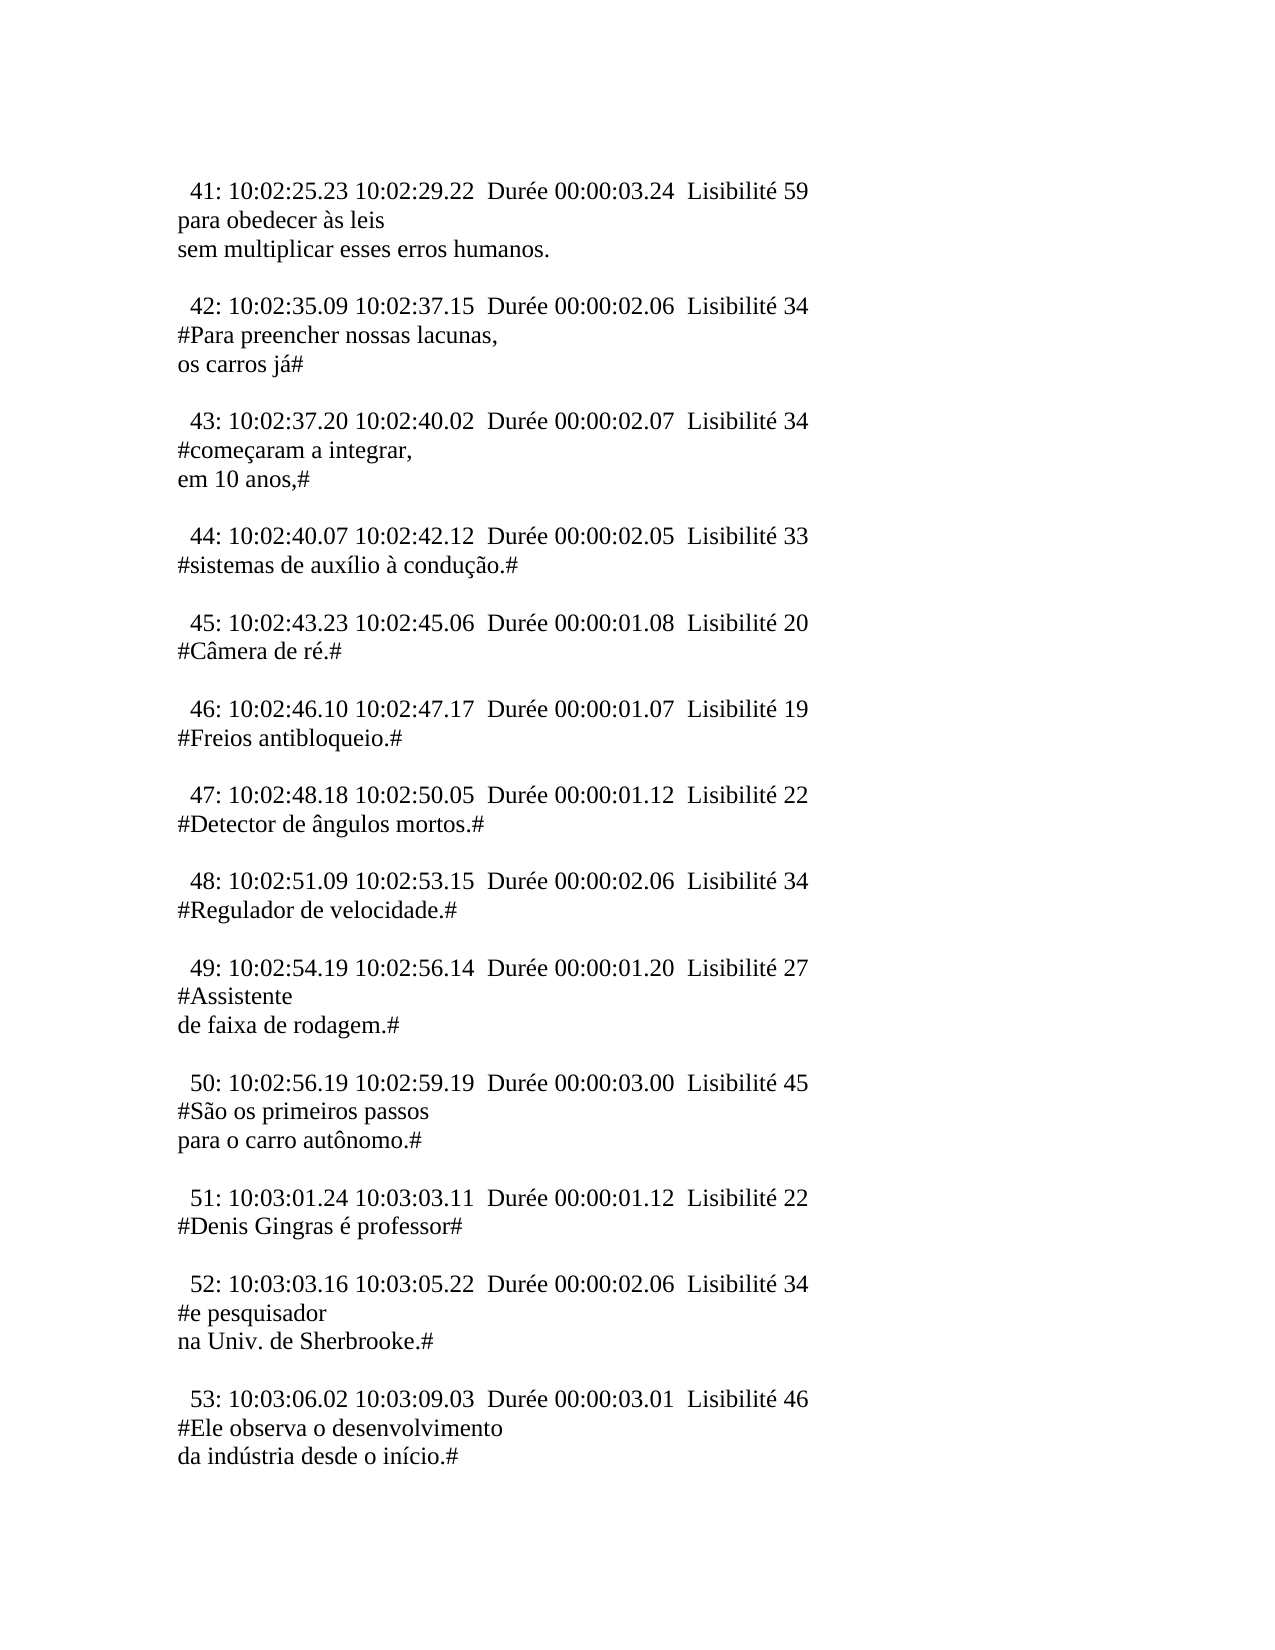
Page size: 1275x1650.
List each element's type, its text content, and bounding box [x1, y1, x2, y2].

text sem multiplicar esses erros humanos. [177, 234, 1098, 263]
text #Para preencher nossas lacunas, [177, 320, 1098, 349]
text #São os primeiros passos [177, 1096, 1098, 1125]
text 51: 10:03:01.24 10:03:03.11 Durée 00:00:01.12 Lisibilité 22 [177, 1183, 1098, 1211]
text #sistemas de auxílio à condução.# [177, 550, 1098, 579]
text 53: 10:03:06.02 10:03:09.03 Durée 00:00:03.01 Lisibilité 46 [177, 1384, 1098, 1413]
text para obedecer às leis [177, 205, 1098, 234]
text #Assistente [177, 981, 1098, 1010]
text 43: 10:02:37.20 10:02:40.02 Durée 00:00:02.07 Lisibilité 34 [177, 406, 1098, 435]
text #Freios antibloqueio.# [177, 723, 1098, 751]
text 50: 10:02:56.19 10:02:59.19 Durée 00:00:03.00 Lisibilité 45 [177, 1068, 1098, 1096]
text 46: 10:02:46.10 10:02:47.17 Durée 00:00:01.07 Lisibilité 19 [177, 694, 1098, 723]
text 48: 10:02:51.09 10:02:53.15 Durée 00:00:02.06 Lisibilité 34 [177, 866, 1098, 895]
text #e pesquisador [177, 1298, 1098, 1326]
text #Ele observa o desenvolvimento [177, 1413, 1098, 1441]
text 47: 10:02:48.18 10:02:50.05 Durée 00:00:01.12 Lisibilité 22 [177, 780, 1098, 809]
text de faixa de rodagem.# [177, 1010, 1098, 1039]
text na Univ. de Sherbrooke.# [177, 1326, 1098, 1355]
text #Detector de ângulos mortos.# [177, 809, 1098, 838]
text #começaram a integrar, [177, 435, 1098, 464]
text #Câmera de ré.# [177, 636, 1098, 665]
text #Regulador de velocidade.# [177, 895, 1098, 924]
text da indústria desde o início.# [177, 1441, 1098, 1470]
text 49: 10:02:54.19 10:02:56.14 Durée 00:00:01.20 Lisibilité 27 [177, 953, 1098, 981]
text 41: 10:02:25.23 10:02:29.22 Durée 00:00:03.24 Lisibilité 59 [177, 176, 1098, 205]
text para o carro autônomo.# [177, 1125, 1098, 1154]
text #Denis Gingras é professor# [177, 1211, 1098, 1240]
text em 10 anos,# [177, 464, 1098, 493]
text 42: 10:02:35.09 10:02:37.15 Durée 00:00:02.06 Lisibilité 34 [177, 291, 1098, 320]
text 45: 10:02:43.23 10:02:45.06 Durée 00:00:01.08 Lisibilité 20 [177, 608, 1098, 636]
text 44: 10:02:40.07 10:02:42.12 Durée 00:00:02.05 Lisibilité 33 [177, 521, 1098, 550]
text 52: 10:03:03.16 10:03:05.22 Durée 00:00:02.06 Lisibilité 34 [177, 1269, 1098, 1298]
text os carros já# [177, 349, 1098, 378]
